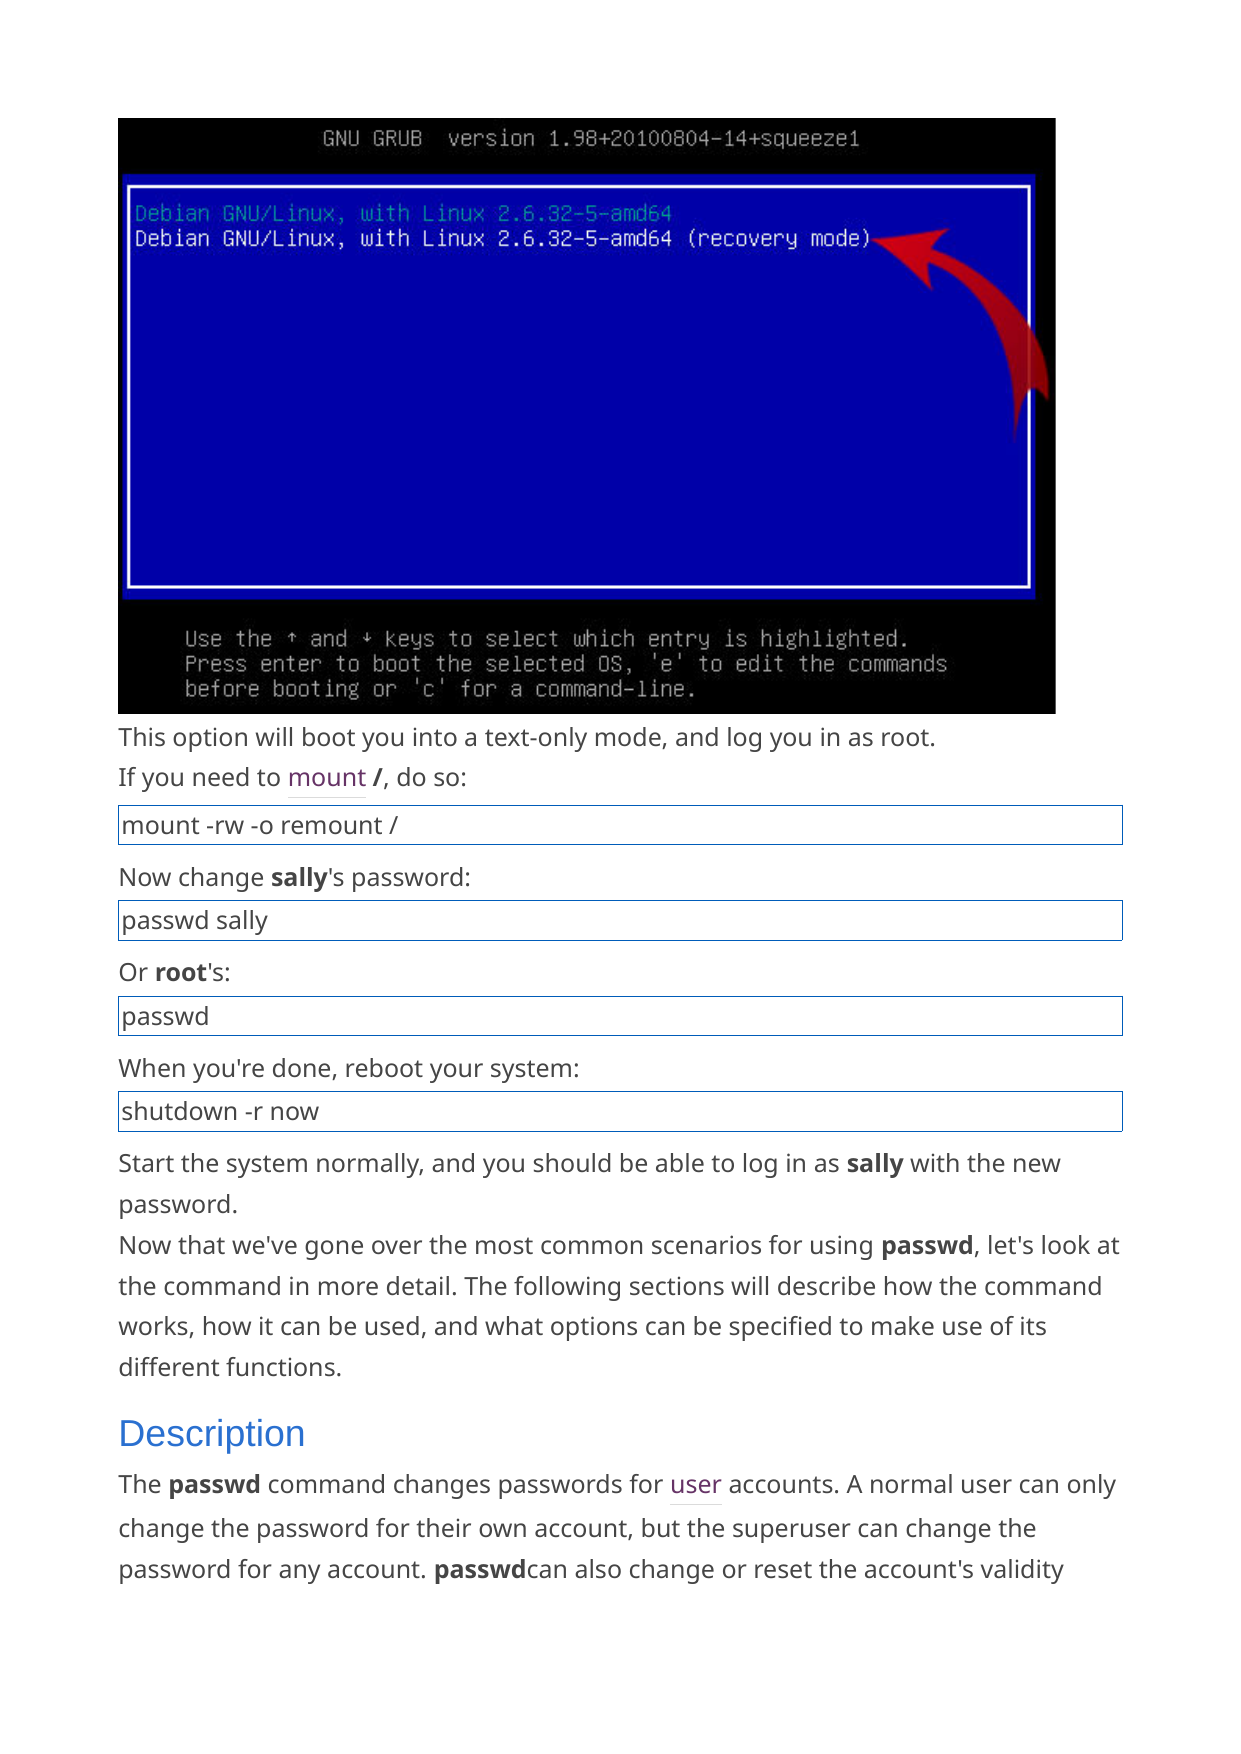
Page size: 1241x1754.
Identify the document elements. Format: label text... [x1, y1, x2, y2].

text When you're done, reboot your system: [118, 1050, 1122, 1084]
text Start the system normally, and you should be able to log in as sally with the new password. [118, 1146, 1122, 1221]
text Or root's: [118, 955, 1122, 989]
text If you need to mount /, do so: [118, 760, 1122, 797]
text Now change sally's password: [118, 859, 1122, 893]
text The passwd command changes passwords for user accounts. A normal user can only change the password for their own account, but the superuser can change the password for any account. passwdcan also change or reset the account's validity [118, 1467, 1122, 1586]
text This option will boot you into a text-only mode, and log you in as root. [118, 719, 1122, 753]
picture [118, 118, 1056, 714]
text passwd sally [119, 901, 1122, 940]
text Now that we've gone over the most common scenarios for using passwd, let's look at the command in more detail. The following sections will describe how the command works, how it can be used, and what options can be specified to make use of its different functions. [118, 1227, 1122, 1384]
text passwd [119, 997, 1122, 1035]
text shutdown -r now [119, 1092, 1122, 1131]
subtitle Description [118, 1412, 1122, 1455]
text mount -rw -o remount / [119, 806, 1122, 844]
